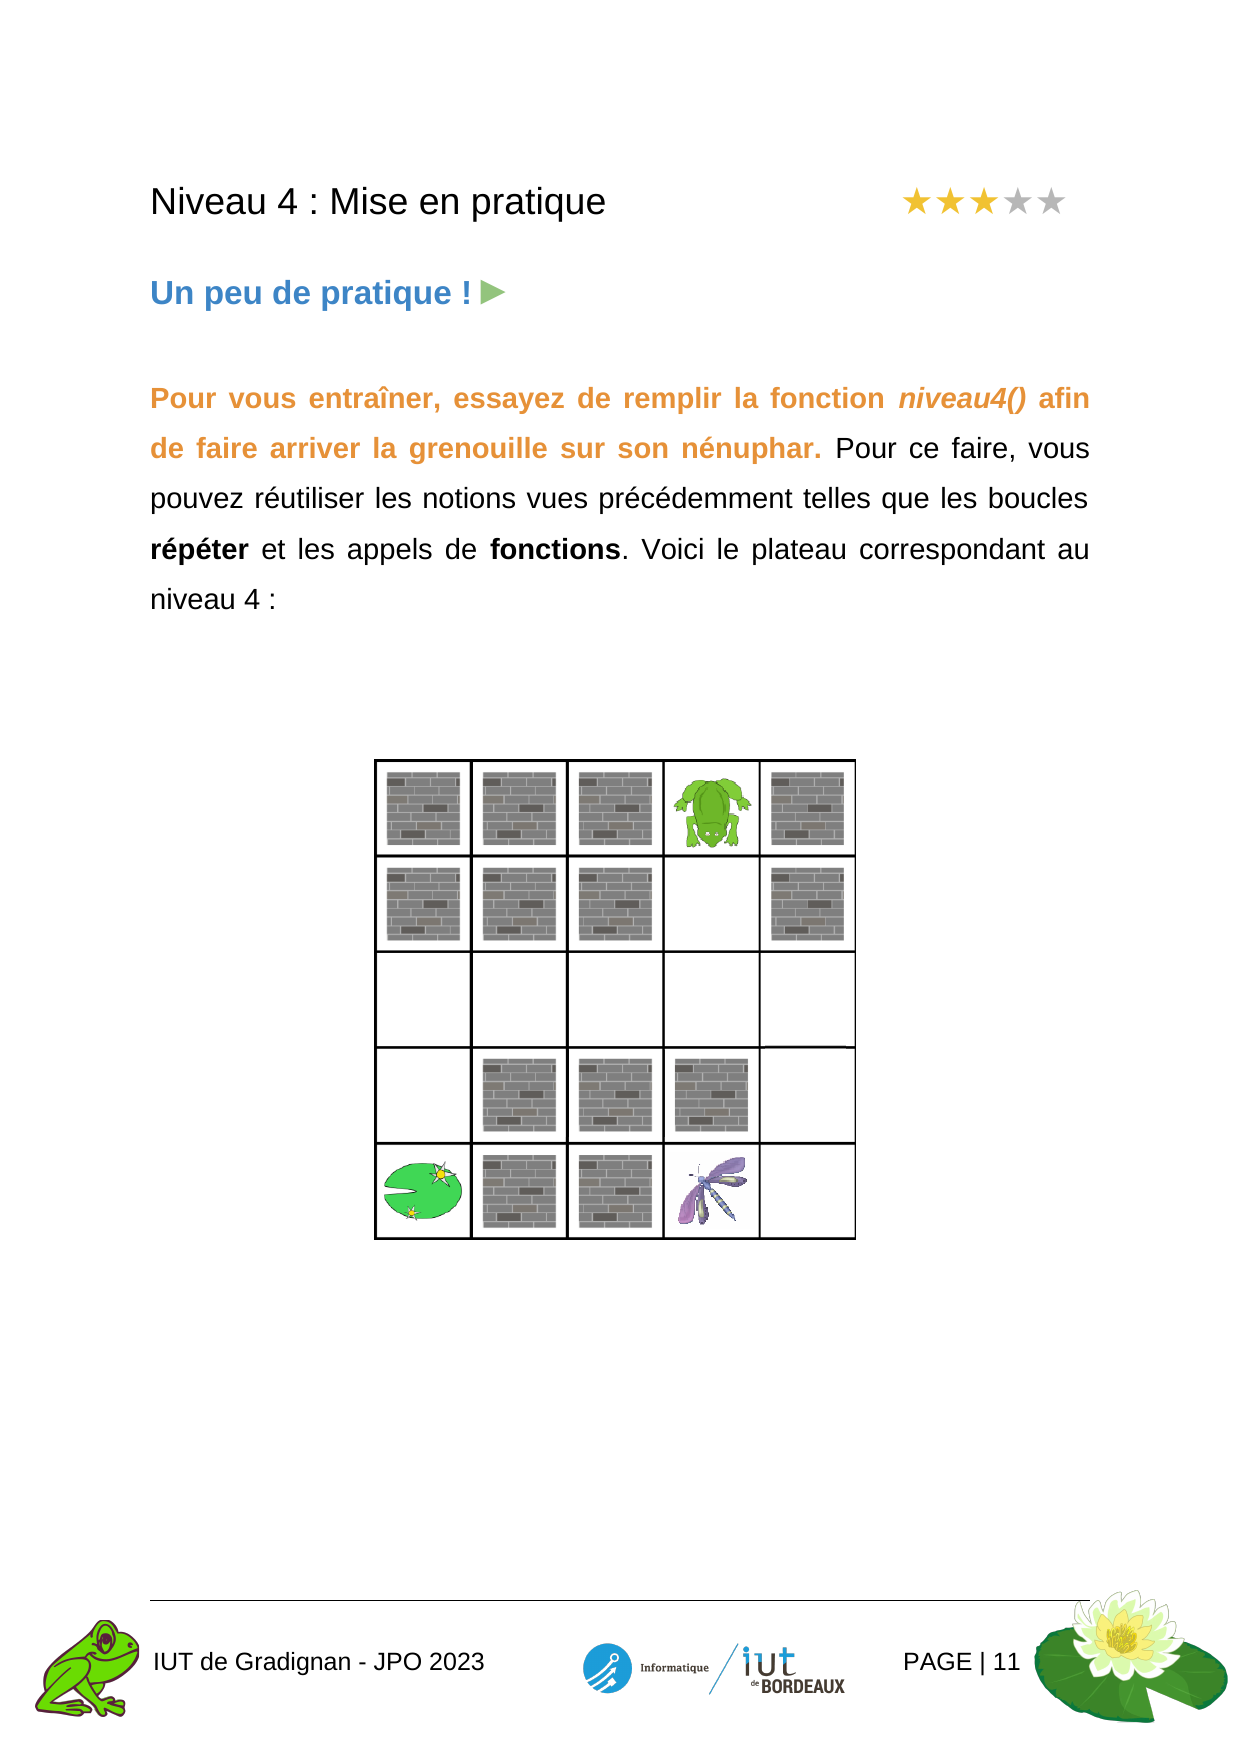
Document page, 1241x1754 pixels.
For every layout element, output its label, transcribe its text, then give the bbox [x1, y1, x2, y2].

subtitle Niveau 4 : Mise en pratique ★★★★★ [150, 179, 1090, 223]
picture [573, 1632, 853, 1705]
picture [35, 1620, 140, 1717]
text Un peu de pratique !► [150, 266, 1090, 314]
picture [372, 757, 862, 1243]
text Pour vous entraîner, essayez de remplir la fonction niveau4() afin de faire arriver la grenouille sur son nénuphar. Pour ce faire, vous pouvez réutiliser les notions vues précédemment telles que les boucles répéter et les appels de fonctions. Voici le plateau correspondant au niveau 4 : [150, 381, 1090, 616]
picture [1034, 1590, 1228, 1723]
